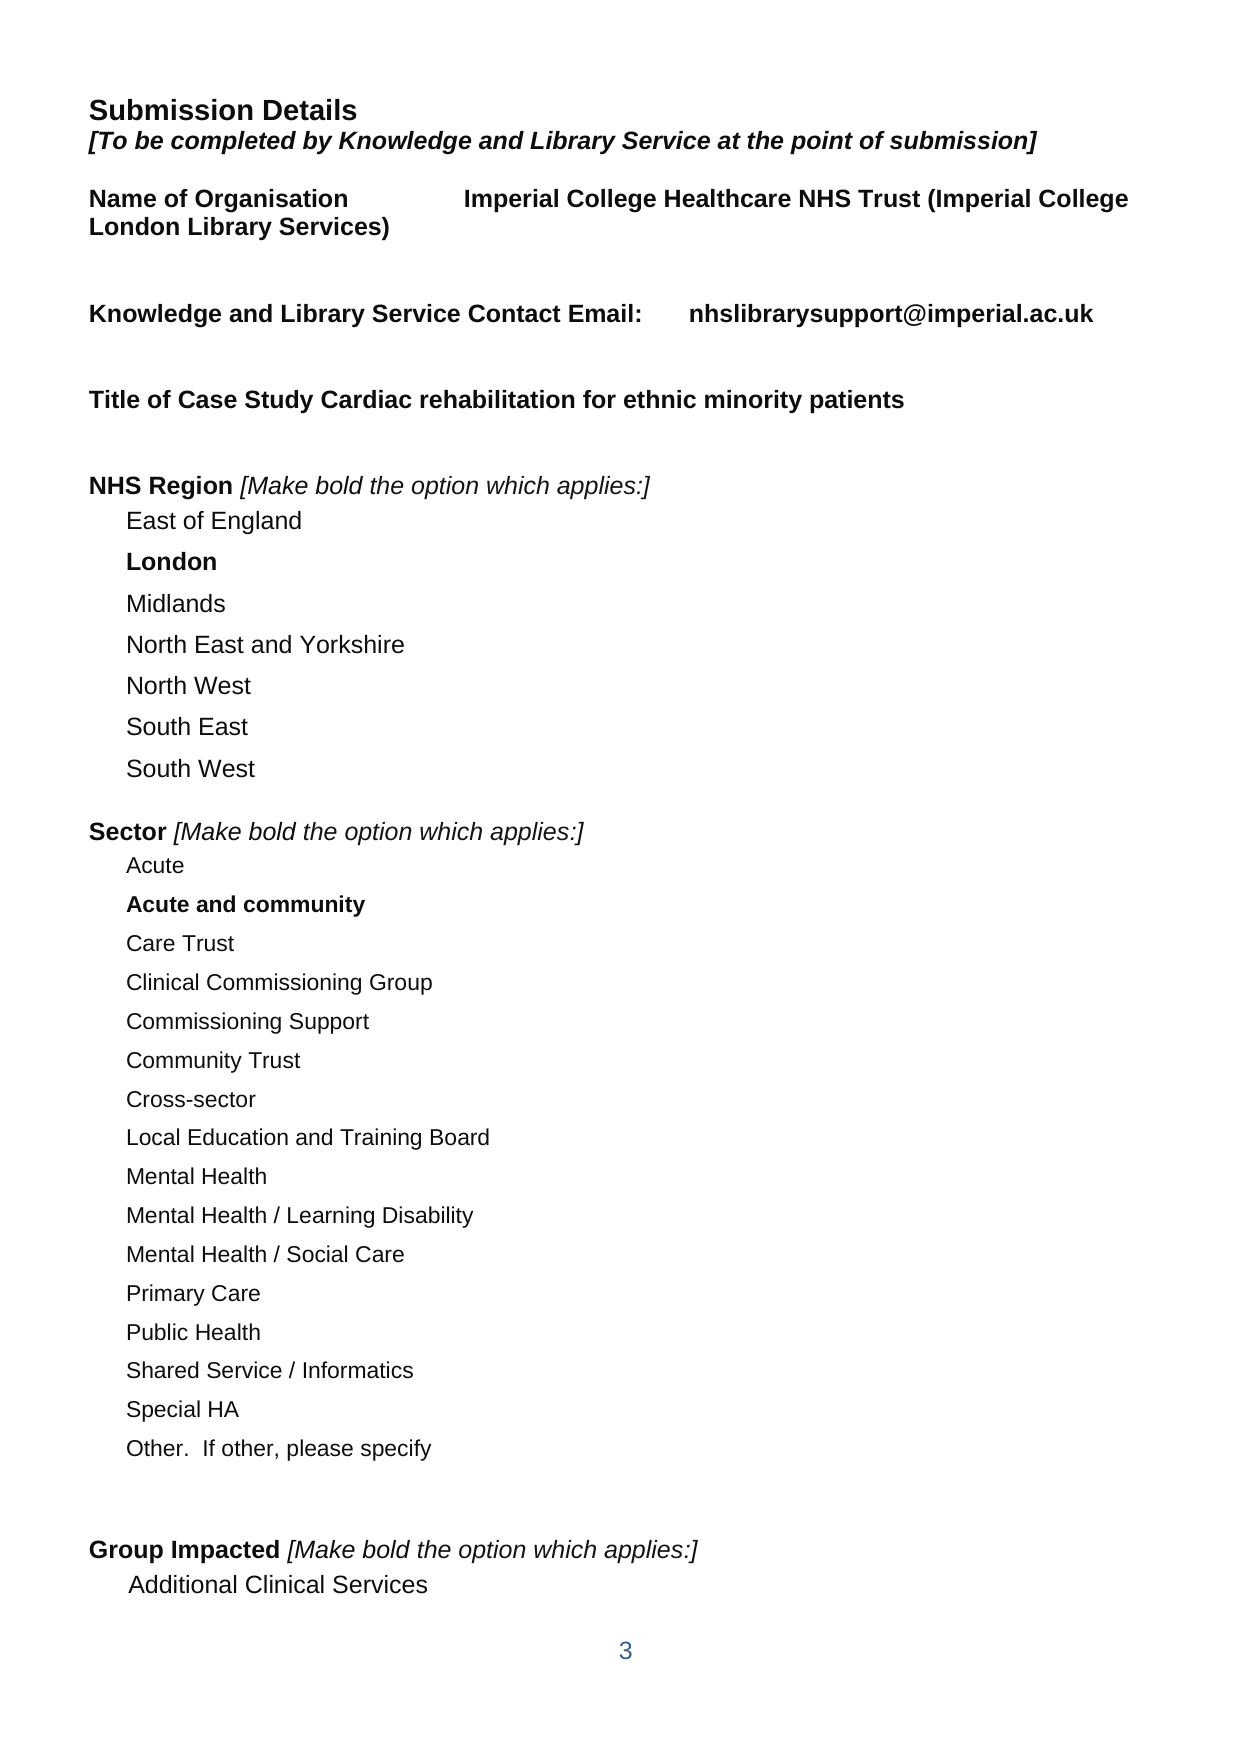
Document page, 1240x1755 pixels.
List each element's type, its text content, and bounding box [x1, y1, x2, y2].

text North West [126, 671, 1151, 700]
text Acute [126, 852, 1151, 879]
text Other. If other, please specify [126, 1435, 1151, 1462]
text [To be completed by Knowledge and Library Service at the point of submission] [89, 126, 1151, 155]
text Group Impacted [Make bold the option which applies:] [89, 1535, 1151, 1564]
text Mental Health / Learning Disability [126, 1202, 1151, 1228]
text South East [126, 712, 1151, 741]
text Shared Service / Informatics [126, 1357, 1151, 1384]
text Name of Organisation Imperial College Healthcare NHS Trust (Imperial College London Library Services) [89, 184, 1151, 241]
text London [126, 547, 1151, 576]
text Midlands [126, 589, 1151, 617]
text Public Health [126, 1319, 1151, 1345]
text Acute and community [126, 891, 1151, 918]
text Special HA [126, 1396, 1151, 1423]
text South West [126, 754, 1151, 782]
text East of England [126, 506, 1151, 535]
text Care Trust [126, 930, 1151, 956]
text Title of Case Study Cardiac rehabilitation for ethnic minority patients [89, 385, 1151, 414]
text Cross-sector [126, 1086, 1151, 1112]
text North East and Yorkshire [126, 630, 1151, 659]
text Mental Health [126, 1163, 1151, 1189]
text Clinical Commissioning Group [126, 969, 1151, 995]
text Local Education and Training Board [126, 1124, 1151, 1151]
text Mental Health / Social Care [126, 1241, 1151, 1267]
text NHS Region [Make bold the option which applies:] [89, 471, 1151, 500]
text Knowledge and Library Service Contact Email: nhslibrarysupport@imperial.ac.uk [89, 299, 1151, 327]
text Commissioning Support [126, 1008, 1151, 1034]
text Community Trust [126, 1047, 1151, 1073]
text Primary Care [126, 1280, 1151, 1306]
text Additional Clinical Services [128, 1570, 1151, 1599]
text Submission Details [89, 93, 1151, 126]
text Sector [Make bold the option which applies:] [89, 817, 1151, 846]
